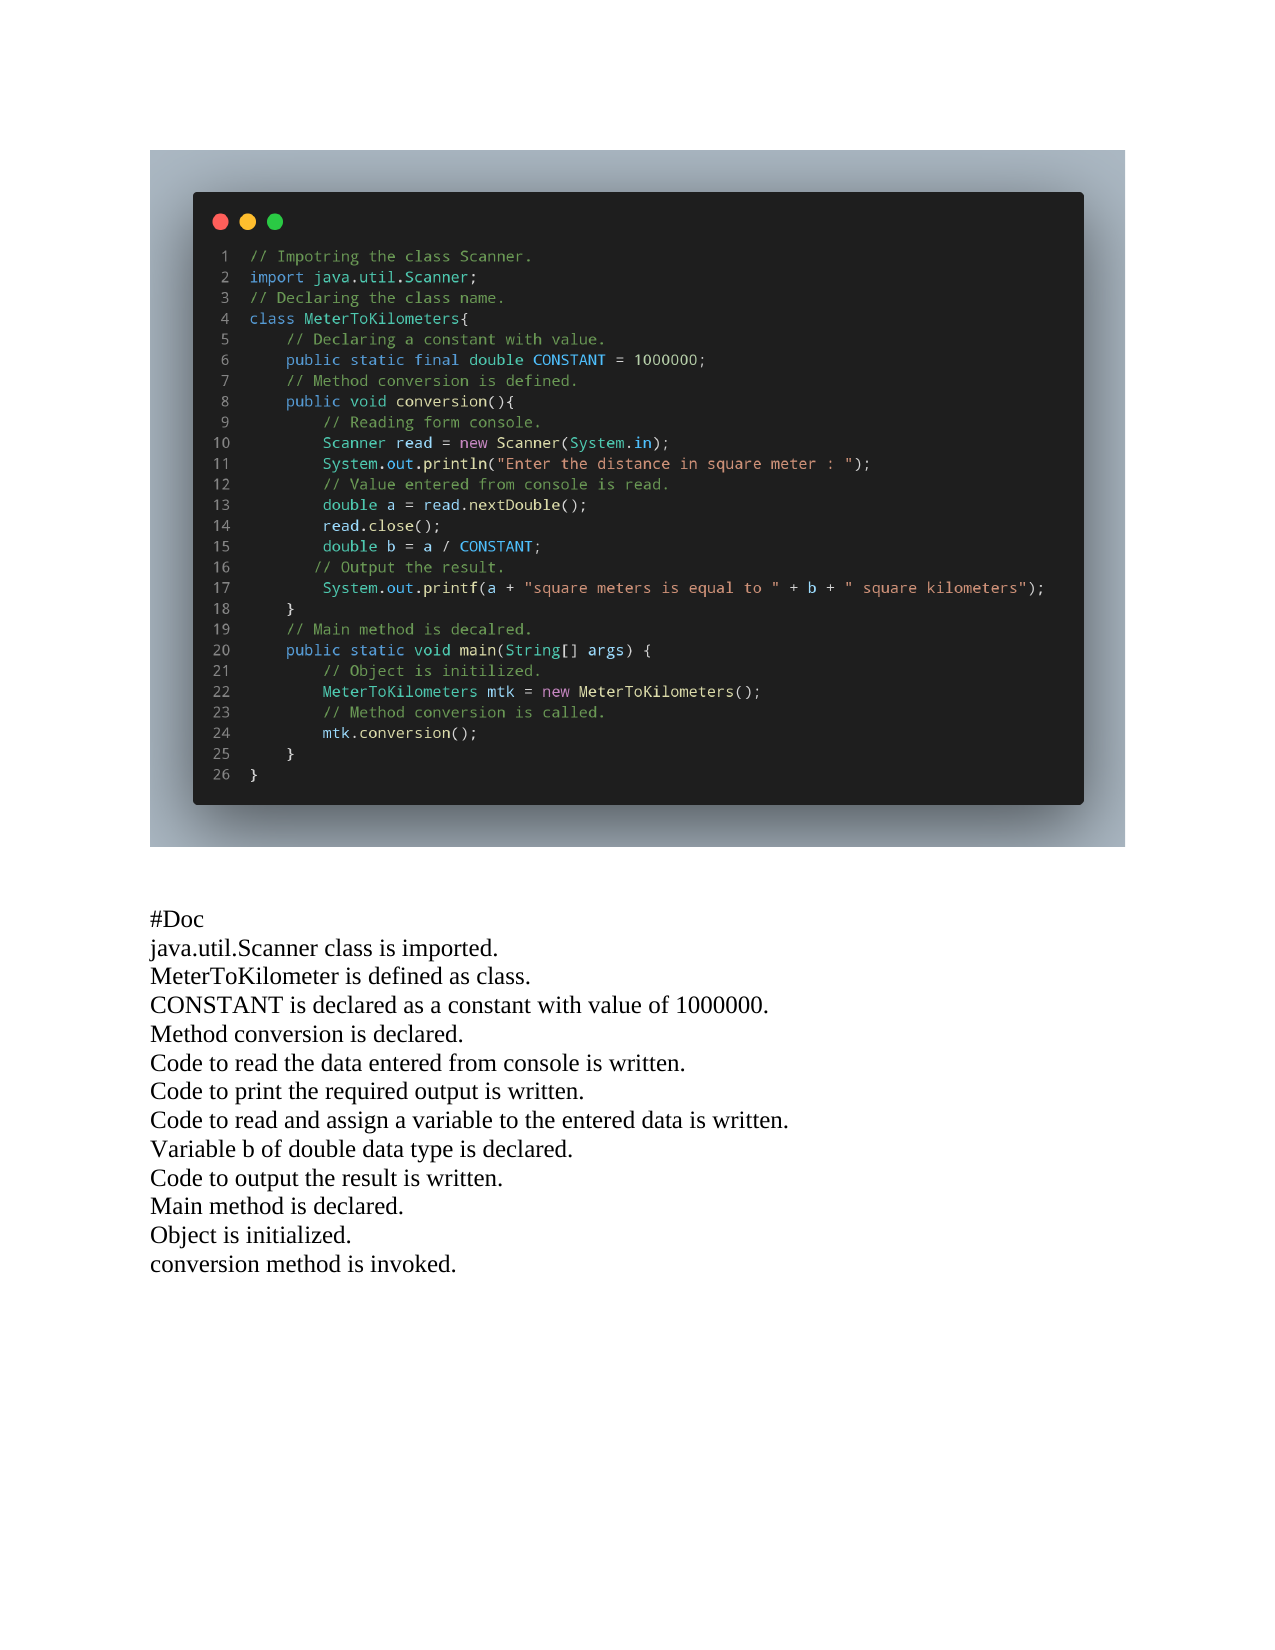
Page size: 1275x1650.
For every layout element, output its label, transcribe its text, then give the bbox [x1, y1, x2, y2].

text java.util.Scanner class is imported. [150, 933, 1125, 961]
text Main method is declared. [150, 1191, 1125, 1220]
text Code to print the required output is written. [150, 1076, 1125, 1105]
text CONSTANT is declared as a constant with value of 1000000. [150, 990, 1125, 1019]
picture [150, 150, 1125, 847]
text Variable b of double data type is declared. [150, 1134, 1125, 1163]
text #Doc [150, 904, 1125, 933]
text Method conversion is declared. [150, 1019, 1125, 1048]
text Object is initialized. [150, 1220, 1125, 1249]
text Code to output the result is written. [150, 1163, 1125, 1191]
text conversion method is invoked. [150, 1249, 1125, 1278]
text Code to read the data entered from console is written. [150, 1048, 1125, 1076]
text MeterToKilometer is defined as class. [150, 961, 1125, 990]
text Code to read and assign a variable to the entered data is written. [150, 1105, 1125, 1134]
